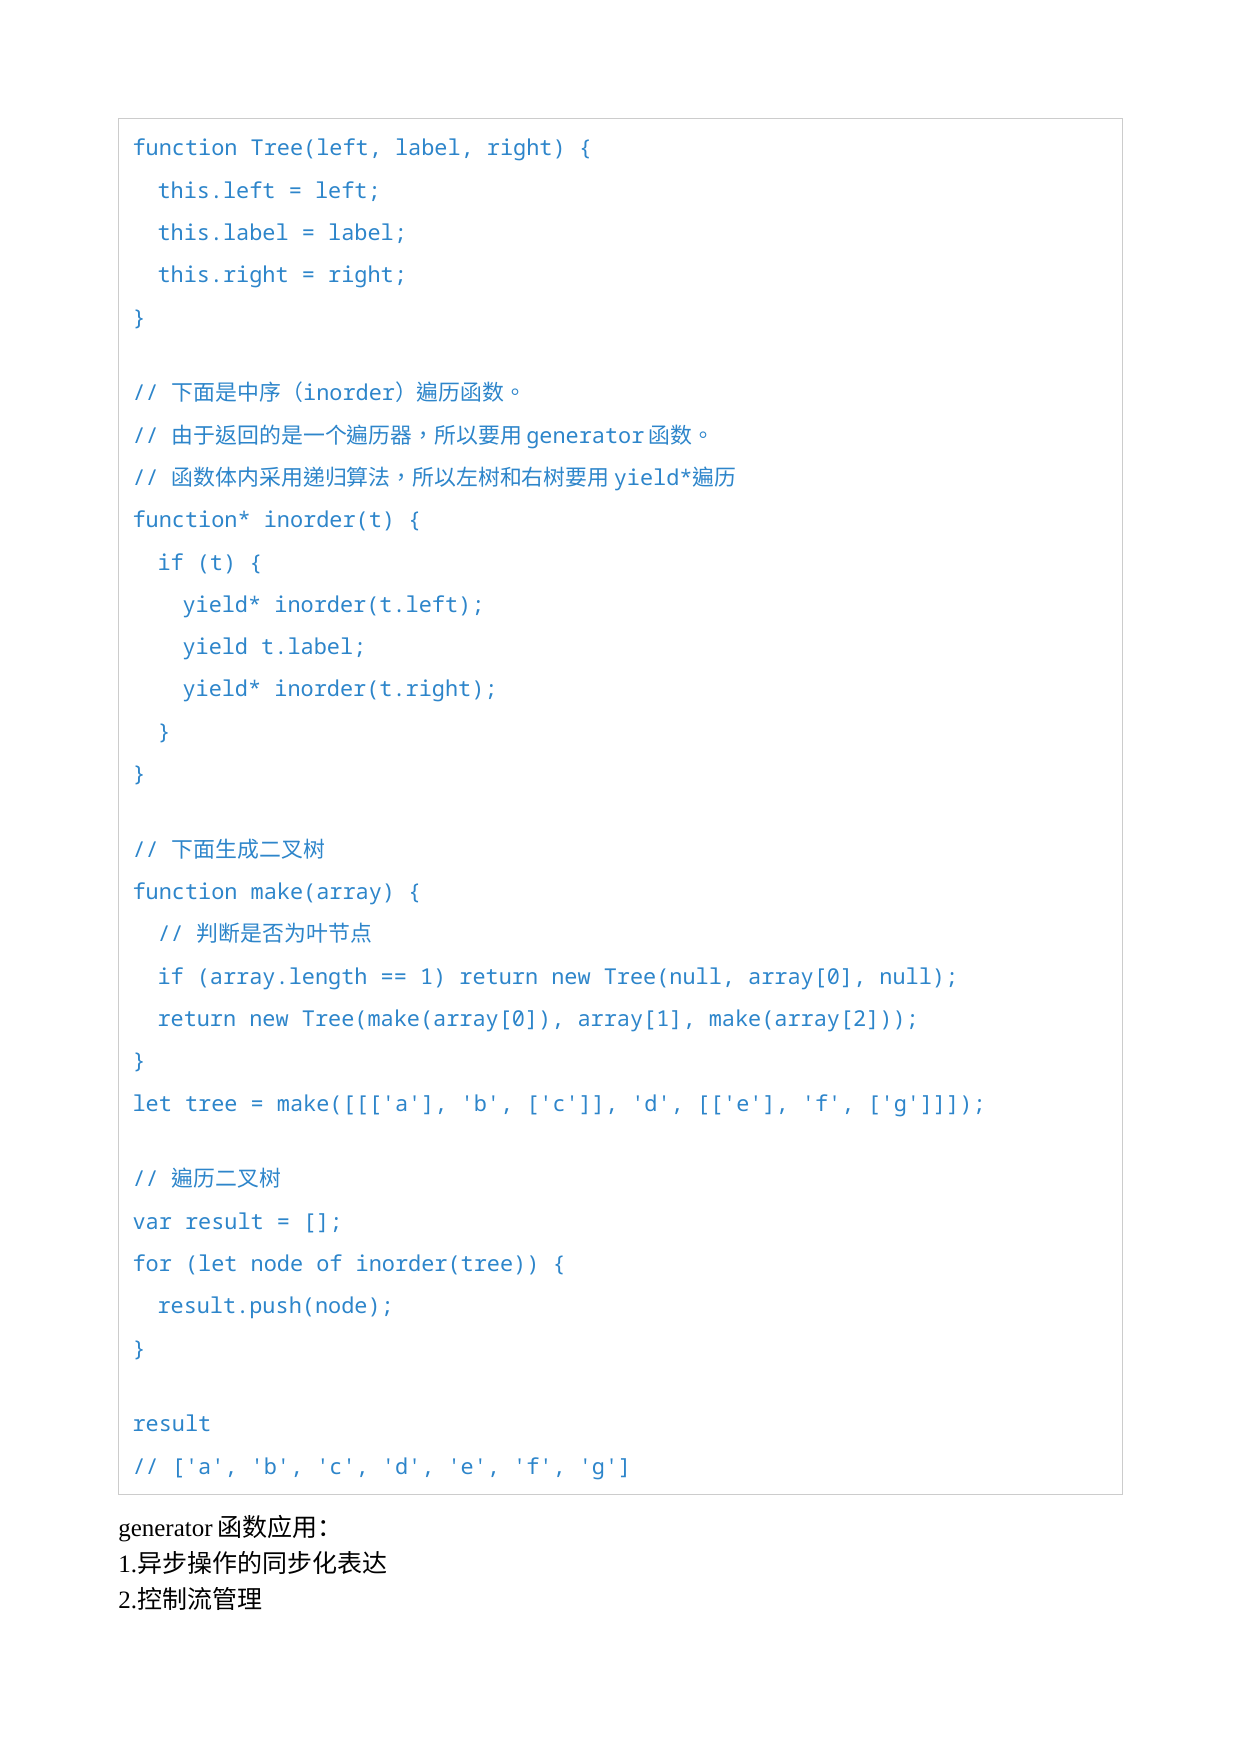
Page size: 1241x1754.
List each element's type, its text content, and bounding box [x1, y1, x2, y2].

text // ['a', 'b', 'c', 'd', 'e', 'f', 'g'] [119, 1436, 1122, 1494]
text function* inorder(t) { [119, 490, 1122, 532]
text // 函数体内采用递归算法，所以左树和右树要用yield*遍历 [119, 448, 1122, 490]
text // 遍历二叉树 [119, 1149, 1122, 1191]
text yield* inorder(t.left); [119, 574, 1122, 617]
text yield* inorder(t.right); [119, 659, 1122, 701]
text var result = []; [119, 1191, 1122, 1234]
text return new Tree(make(array[0]), array[1], make(array[2])); [119, 989, 1122, 1031]
text this.label = label; [119, 203, 1122, 245]
text generator函数应用： [118, 1507, 1122, 1543]
text if (array.length == 1) return new Tree(null, array[0], null); [119, 946, 1122, 989]
text result [119, 1394, 1122, 1436]
text let tree = make([[['a'], 'b', ['c']], 'd', [['e'], 'f', ['g']]]); [119, 1073, 1122, 1117]
text // 判断是否为叶节点 [119, 904, 1122, 946]
text // 下面生成二叉树 [119, 819, 1122, 862]
text yield t.label; [119, 617, 1122, 659]
text function make(array) { [119, 862, 1122, 904]
text for (let node of inorder(tree)) { [119, 1234, 1122, 1276]
text } [119, 701, 1122, 744]
text // 由于返回的是一个遍历器，所以要用generator函数。 [119, 405, 1122, 448]
text this.right = right; [119, 245, 1122, 287]
text 1.异步操作的同步化表达 [118, 1543, 1122, 1579]
text } [119, 1031, 1122, 1073]
text } [119, 744, 1122, 788]
text result.push(node); [119, 1276, 1122, 1318]
text 2.控制流管理 [118, 1579, 1122, 1616]
text this.left = left; [119, 160, 1122, 203]
text function Tree(left, label, right) { [119, 119, 1122, 160]
text } [119, 287, 1122, 331]
text } [119, 1318, 1122, 1362]
text // 下面是中序（inorder）遍历函数。 [119, 363, 1122, 405]
text if (t) { [119, 532, 1122, 574]
